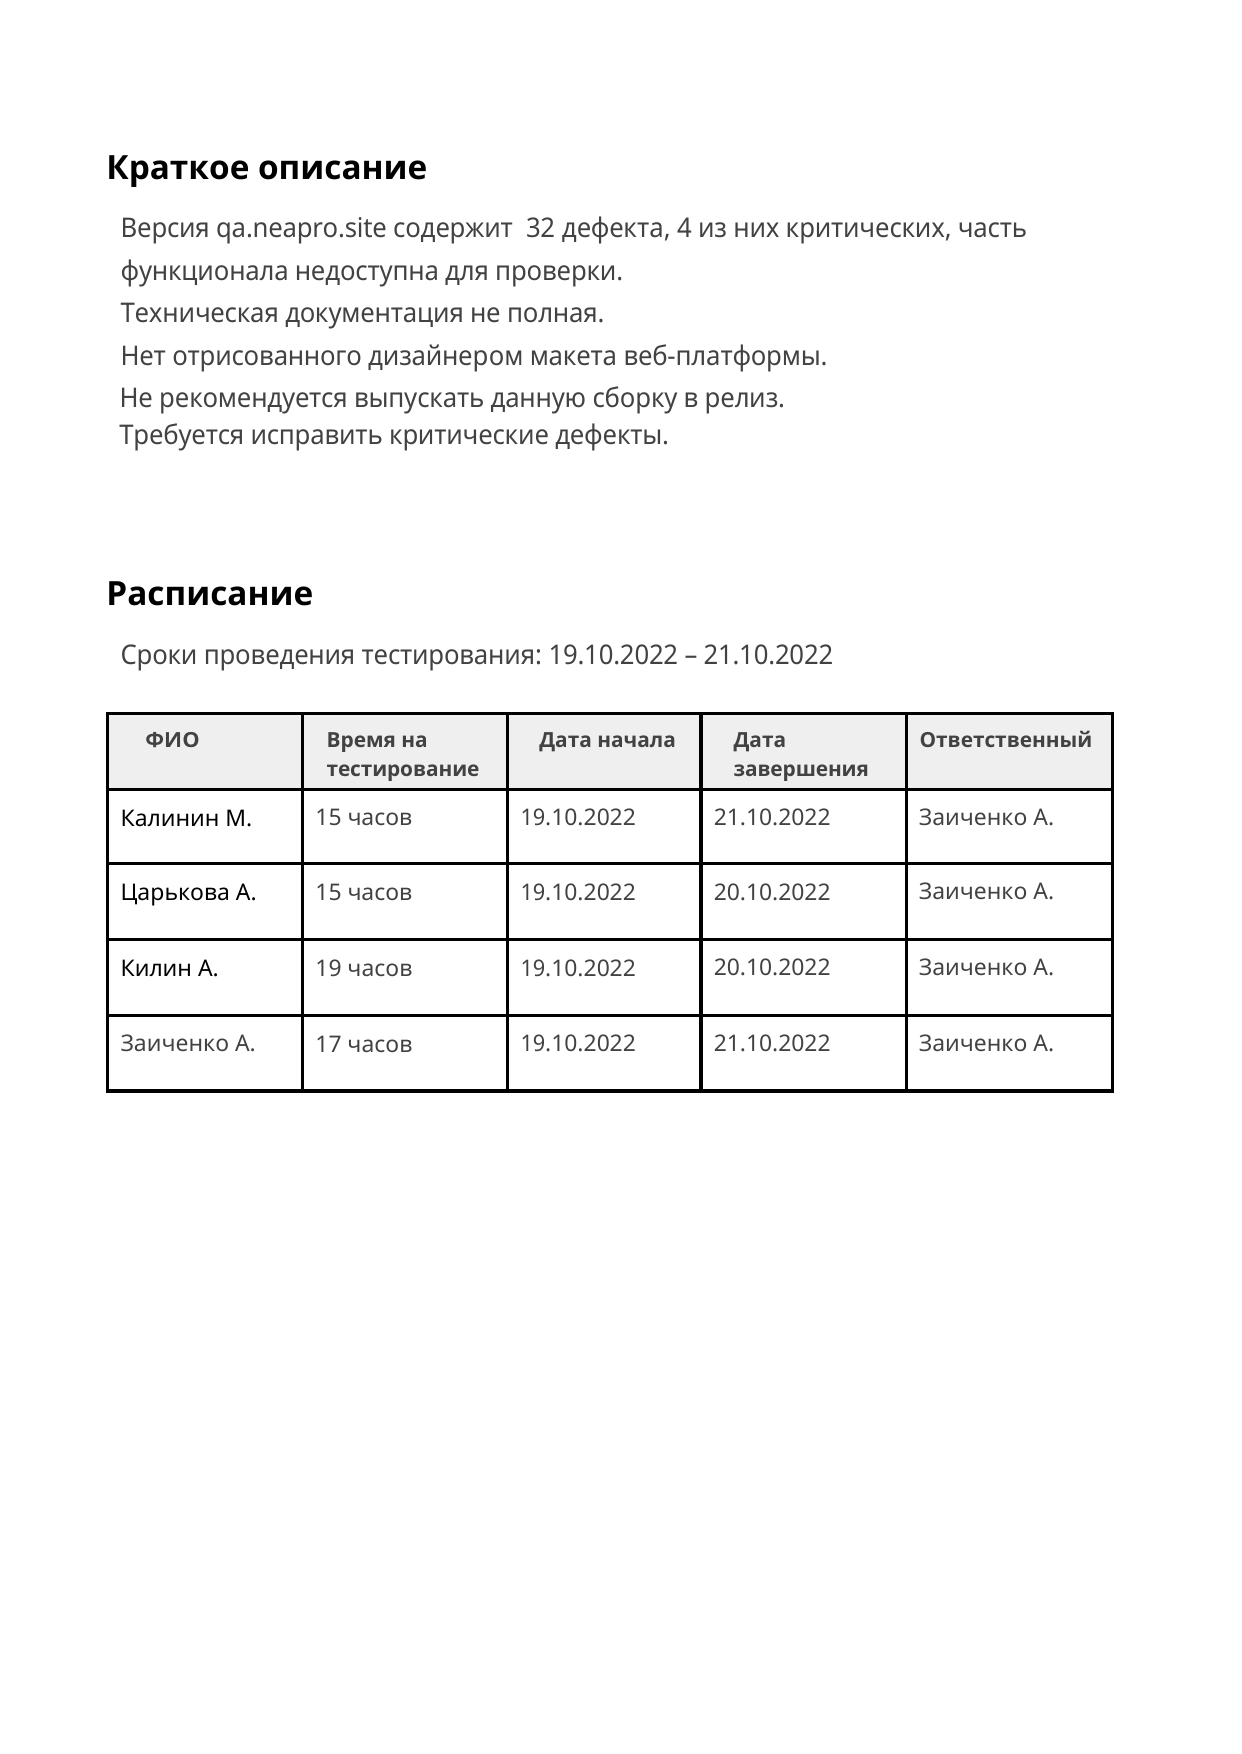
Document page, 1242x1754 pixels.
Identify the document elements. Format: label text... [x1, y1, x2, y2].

table_cell Заиченко А. [908, 941, 1111, 1013]
table_cell 20.10.2022 [703, 941, 905, 1013]
table_cell 17 часов [304, 1017, 506, 1089]
text Версия qa.neapro.site содержит 32 дефекта, 4 из них критических, часть функционала недоступна для проверки. Техническая документация не полная. Нет отрисованного дизайнером макета веб-платформы. [120, 209, 1152, 373]
table_cell Царькова А. [109, 865, 301, 937]
text Не рекомендуется выпускать данную сборку в релиз. [106, 378, 1152, 415]
table_cell Заиченко А. [908, 1017, 1111, 1089]
table_header Время на тестирование [304, 715, 506, 788]
table_header ФИО [109, 715, 301, 788]
table_cell 21.10.2022 [703, 791, 905, 862]
table_header Дата завершения [703, 715, 905, 788]
text Сроки проведения тестирования: 19.10.2022 – 21.10.2022 [120, 635, 1152, 672]
table_cell 19.10.2022 [509, 1017, 699, 1089]
table_cell 19.10.2022 [509, 941, 699, 1013]
table_header Ответственный [908, 715, 1111, 788]
table_cell 20.10.2022 [703, 865, 905, 937]
table_cell Заиченко А. [908, 865, 1111, 937]
subtitle Краткое описание [106, 144, 1152, 189]
table_cell Килин А. [109, 941, 301, 1013]
table_cell 19.10.2022 [509, 865, 699, 937]
table_cell 21.10.2022 [703, 1017, 905, 1089]
table_cell 19 часов [304, 941, 506, 1013]
table_cell 15 часов [304, 865, 506, 937]
subtitle Расписание [106, 570, 1152, 616]
table_cell 15 часов [304, 791, 506, 862]
text Требуется исправить критические дефекты. [106, 415, 1152, 452]
table_cell Заиченко А. [908, 791, 1111, 862]
table_header Дата начала [509, 715, 699, 788]
table_cell 19.10.2022 [509, 791, 699, 862]
table_cell Заиченко А. [109, 1017, 301, 1089]
table_cell Калинин М. [109, 791, 301, 862]
